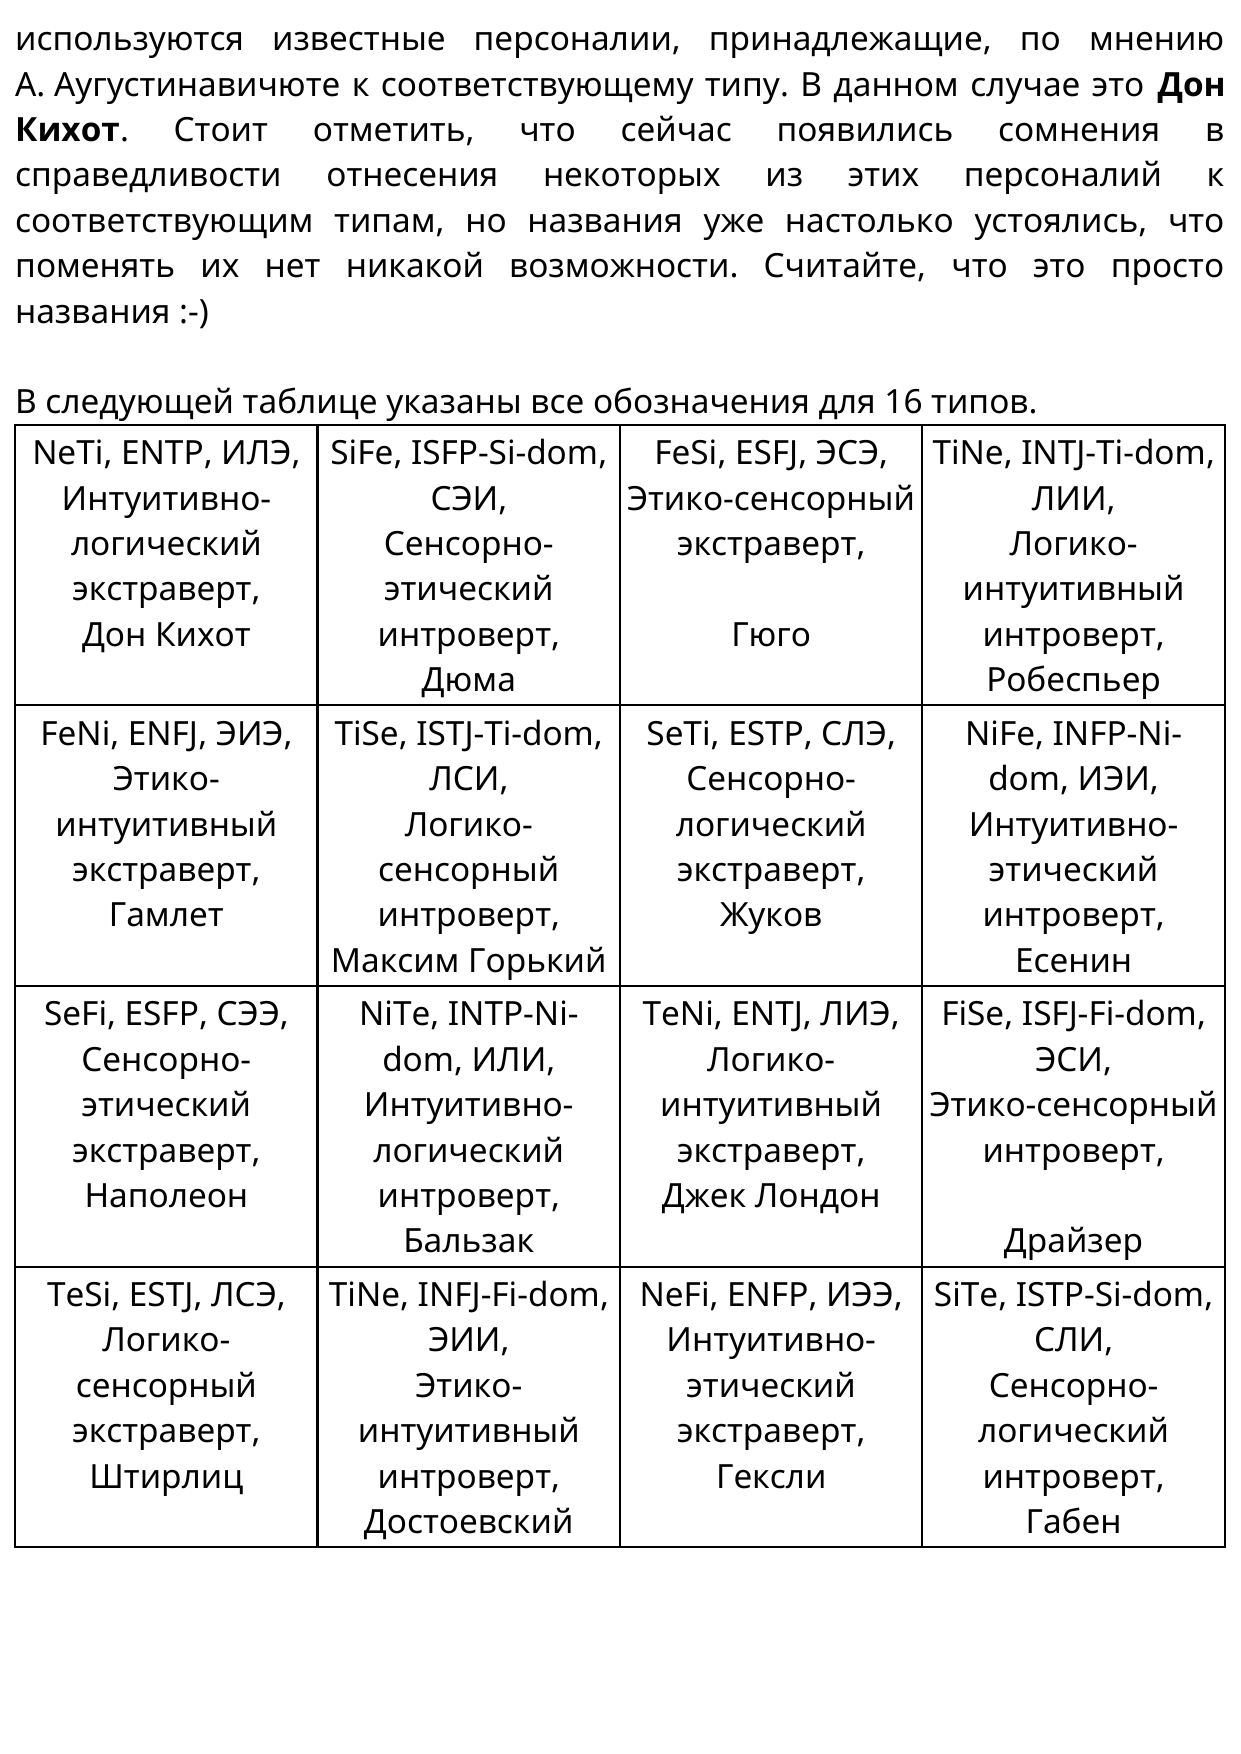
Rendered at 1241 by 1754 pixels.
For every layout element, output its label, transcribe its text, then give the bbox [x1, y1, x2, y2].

table_cell NeFi, ENFP, ИЭЭ, Интуитивно-этический экстраверт, Гексли [621, 1268, 921, 1546]
table_cell TiSe, ISTJ-Ti-dom, ЛСИ, Логико-сенсорный интроверт, Максим Горький [319, 706, 619, 985]
table_cell NiTe, INTP-Ni-dom, ИЛИ, Интуитивно-логический интроверт, Бальзак [319, 987, 619, 1266]
text В следующей таблице указаны все обозначения для 16 типов. [15, 378, 1226, 424]
table_cell SeTi, ESTP, СЛЭ, Сенсорно-логический экстраверт, Жуков [621, 706, 921, 985]
table_cell NiFe, INFP-Ni-dom, ИЭИ, Интуитивно-этический интроверт, Есенин [923, 706, 1224, 985]
table_header FeSi, ESFJ, ЭСЭ, Этико-сенсорный экстраверт, Гюго [621, 426, 921, 704]
table_cell TiNe, INFJ-Fi-dom, ЭИИ, Этико-интуитивный интроверт, Достоевский [319, 1268, 619, 1546]
table_cell SeFi, ESFP, СЭЭ, Сенсорно-этический экстраверт, Наполеон [16, 987, 316, 1266]
table_cell FiSe, ISFJ-Fi-dom, ЭСИ, Этико-сенсорный интроверт, Драйзер [923, 987, 1224, 1266]
table_cell TeSi, ESTJ, ЛСЭ, Логико-сенсорный экстраверт, Штирлиц [16, 1268, 316, 1546]
table_header NeTi, ENTP, ИЛЭ, Интуитивно-логический экстраверт, Дон Кихот [16, 426, 316, 704]
table_cell TeNi, ENTJ, ЛИЭ, Логико-интуитивный экстраверт, Джек Лондон [621, 987, 921, 1266]
table_cell FeNi, ENFJ, ЭИЭ, Этико-интуитивный экстраверт, Гамлет [16, 706, 316, 985]
table_header TiNe, INTJ-Ti-dom, ЛИИ, Логико-интуитивный интроверт, Робеспьер [923, 426, 1224, 704]
table_cell SiTe, ISTP-Si-dom, СЛИ, Сенсорно-логический интроверт, Габен [923, 1268, 1224, 1546]
table_header SiFe, ISFP-Si-dom, СЭИ, Сенсорно-этический интроверт, Дюма [319, 426, 619, 704]
text используются известные персоналии, принадлежащие, по мнению А. Аугустинавичюте к соответствующему типу. В данном случае это Дон Кихот. Стоит отметить, что сейчас появились сомнения в справедливости отнесения некоторых из этих персоналий к соответствующим типам, но названия уже настолько устоялись, что поменять их нет никакой возможности. Считайте, что это просто названия :-) [15, 15, 1226, 333]
